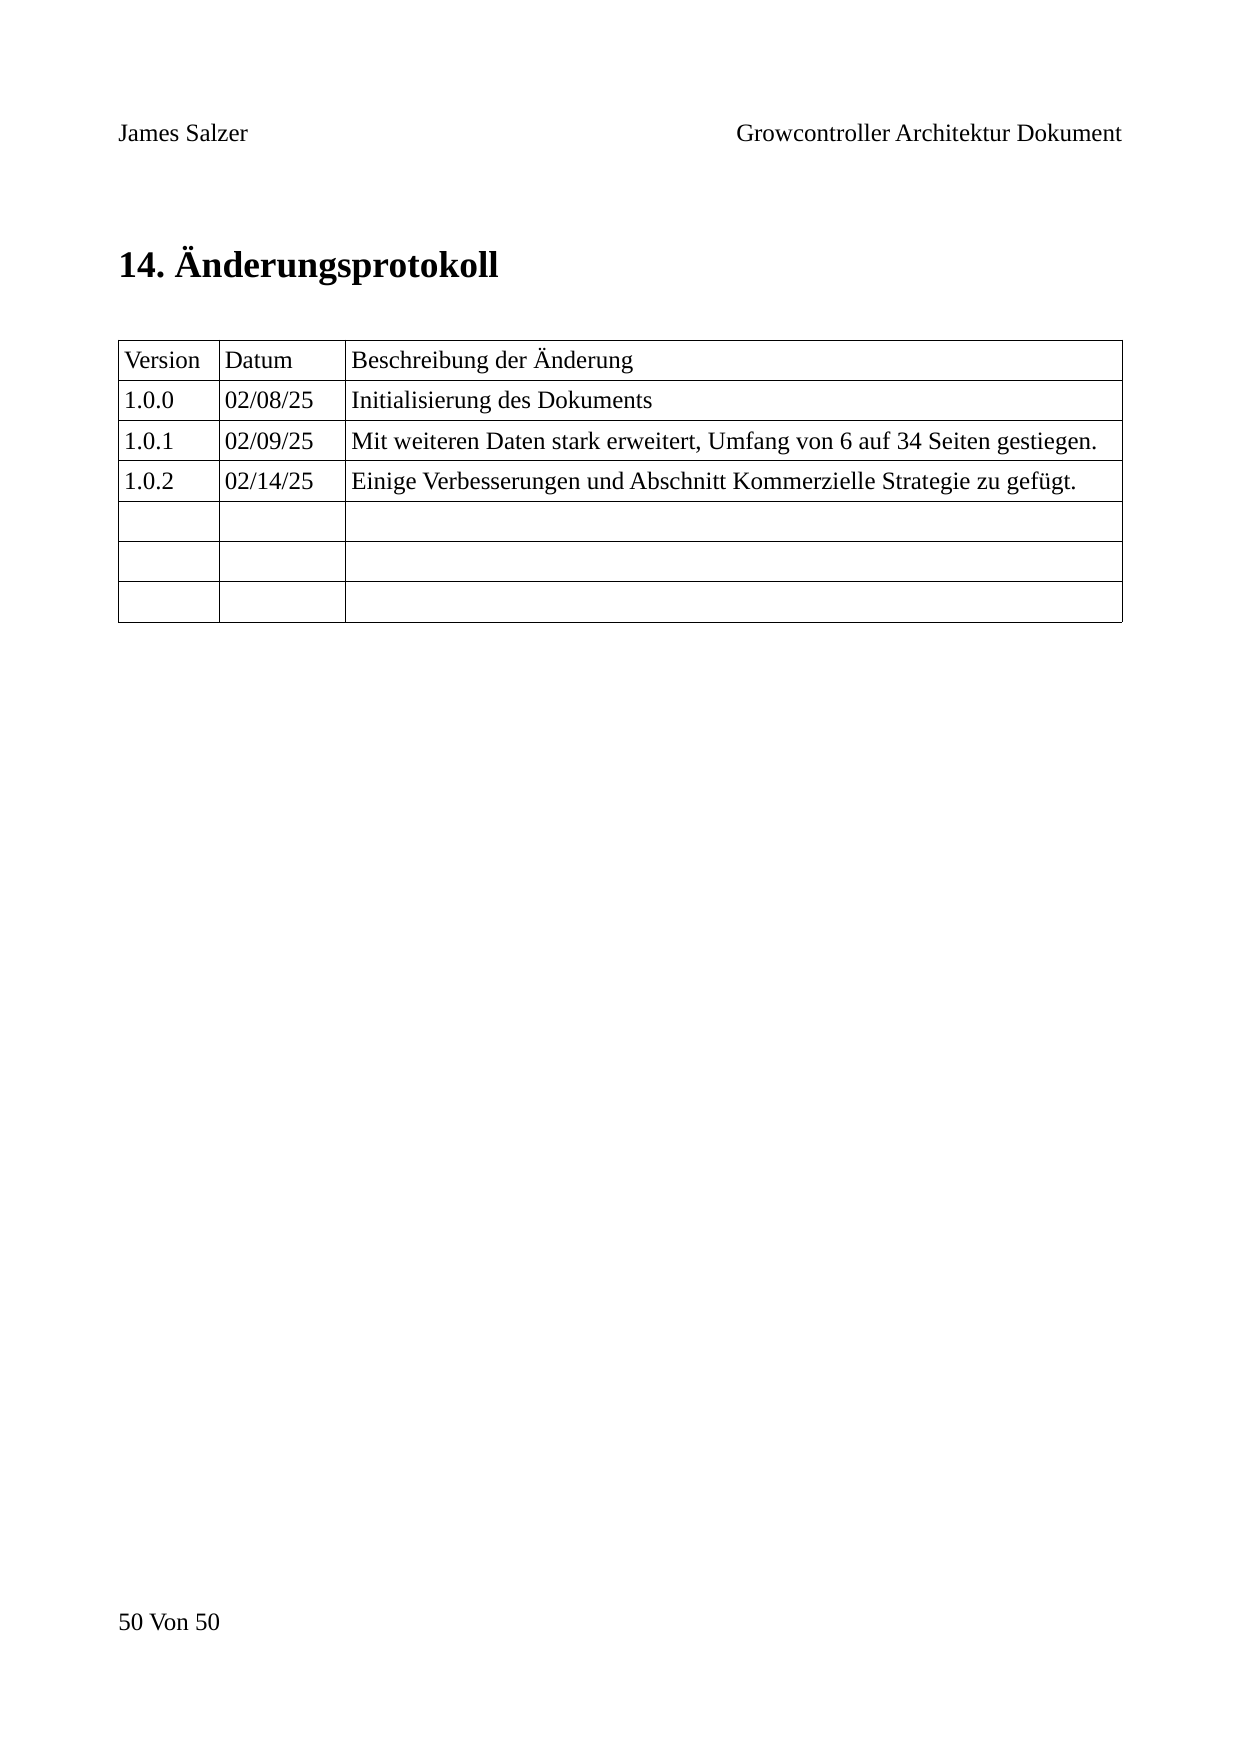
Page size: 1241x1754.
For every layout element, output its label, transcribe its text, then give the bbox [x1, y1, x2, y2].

table_cell 08.02.25 [220, 381, 345, 420]
table_cell Initialisierung des Dokuments [346, 381, 1122, 420]
table_cell [119, 502, 219, 541]
table_cell 09.02.25 [220, 421, 345, 460]
subtitle 14. Änderungsprotokoll [118, 243, 1122, 286]
table_cell [119, 542, 219, 581]
table_cell [220, 542, 345, 581]
table_cell [220, 582, 345, 622]
table_cell [346, 582, 1122, 622]
table_cell 1.0.1 [119, 421, 219, 460]
table_cell [220, 502, 345, 541]
table_cell [119, 582, 219, 622]
table_header Datum [220, 341, 345, 380]
table_cell Einige Verbesserungen und Abschnitt Kommerzielle Strategie zu gefügt. [346, 461, 1122, 501]
table_cell [346, 502, 1122, 541]
table_header Beschreibung der Änderung [346, 341, 1122, 380]
table_header Version [119, 341, 219, 380]
table_cell [346, 542, 1122, 581]
table_cell Mit weiteren Daten stark erweitert, Umfang von 6 auf 34 Seiten gestiegen. [346, 421, 1122, 460]
table_cell 1.0.2 [119, 461, 219, 501]
table_cell 14.02.25 [220, 461, 345, 501]
table_cell 1.0.0 [119, 381, 219, 420]
